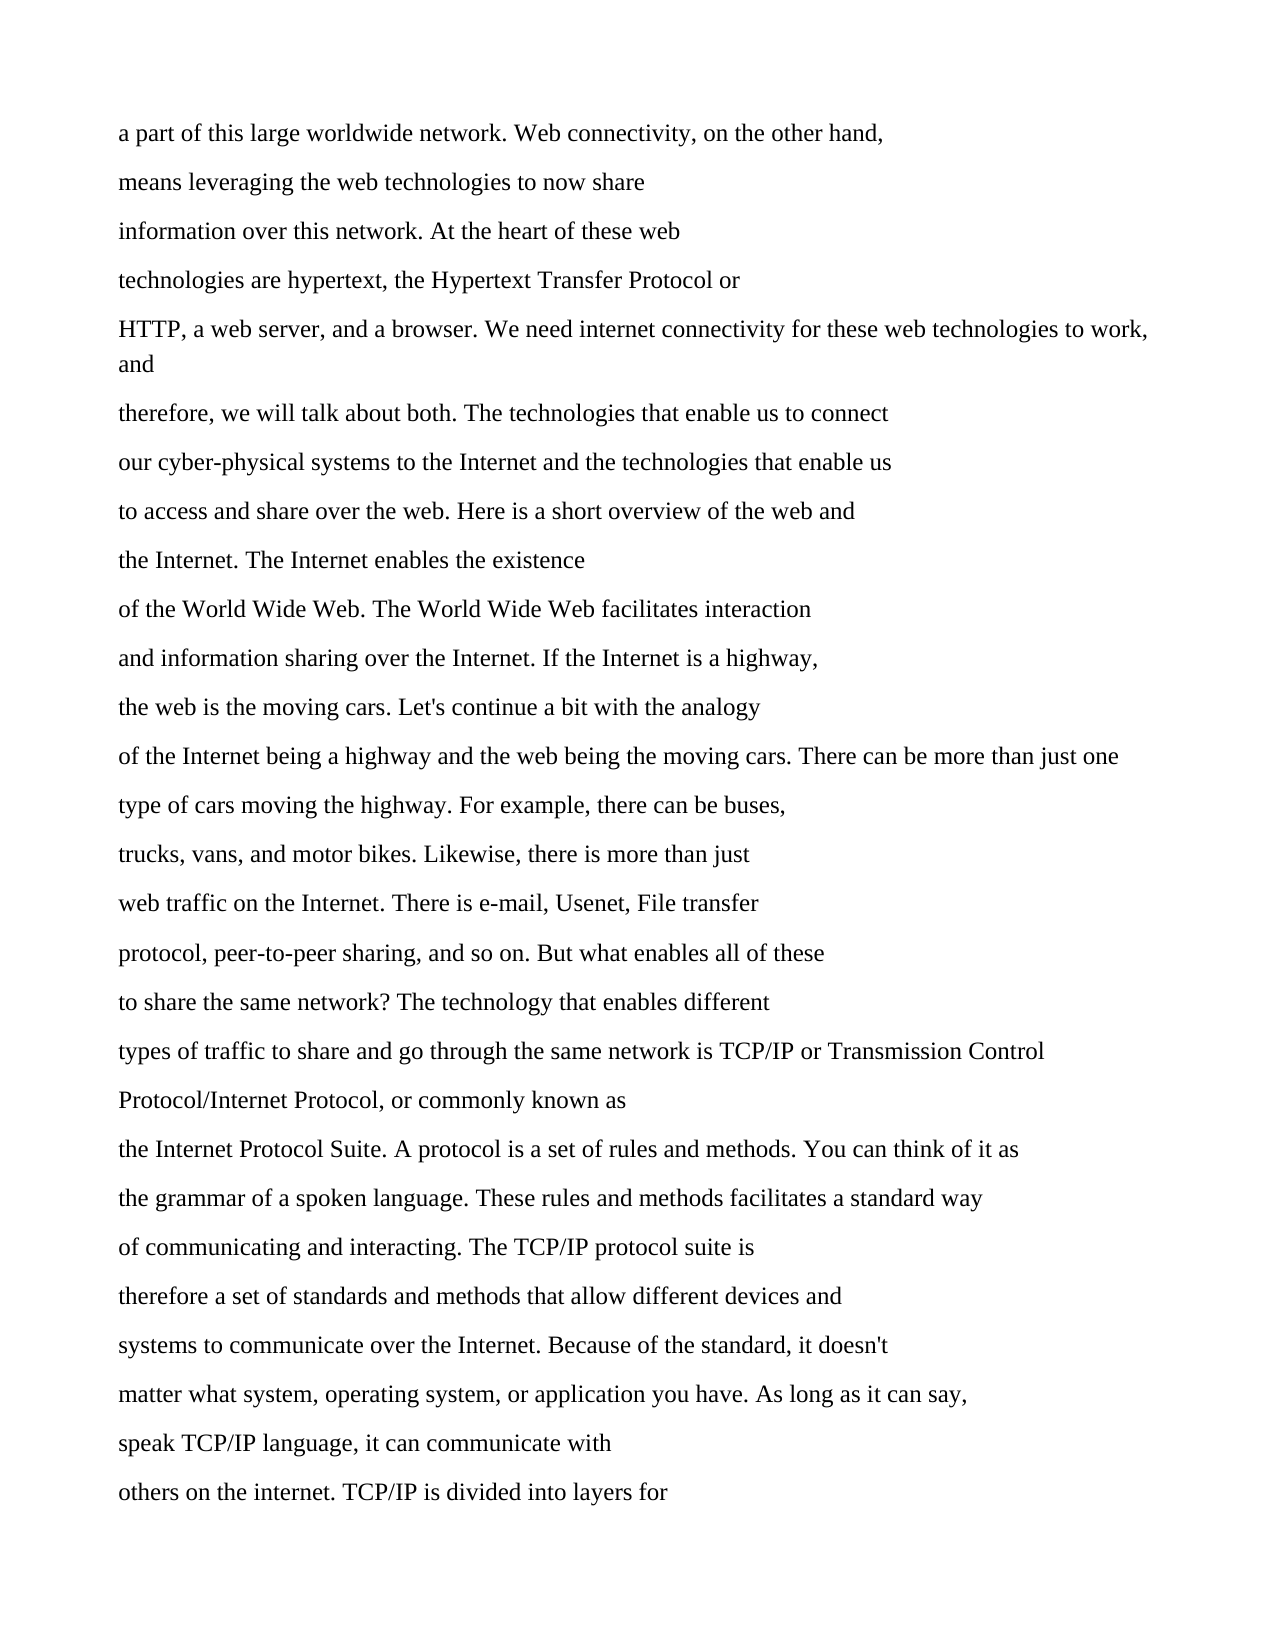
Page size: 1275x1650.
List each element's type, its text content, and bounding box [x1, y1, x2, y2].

text speak TCP/IP language, it can communicate with [118, 1428, 1157, 1457]
text others on the internet. TCP/IP is divided into layers for [118, 1477, 1157, 1506]
text systems to communicate over the Internet. Because of the standard, it doesn't [118, 1330, 1157, 1359]
text web traffic on the Internet. There is e-mail, Usenet, File transfer [118, 888, 1157, 917]
text information over this network. At the heart of these web [118, 216, 1157, 245]
text HTTP, a web server, and a browser. We need internet connectivity for these web technologies to work, and [118, 314, 1157, 378]
text protocol, peer-to-peer sharing, and so on. But what enables all of these [118, 938, 1157, 966]
text trucks, vans, and motor bikes. Likewise, there is more than just [118, 839, 1157, 868]
text a part of this large worldwide network. Web connectivity, on the other hand, [118, 118, 1157, 147]
text the grammar of a spoken language. These rules and methods facilitates a standard way [118, 1183, 1157, 1212]
text of the Internet being a highway and the web being the moving cars. There can be more than just one [118, 741, 1157, 770]
text of communicating and interacting. The TCP/IP protocol suite is [118, 1232, 1157, 1261]
text therefore, we will talk about both. The technologies that enable us to connect [118, 398, 1157, 427]
text Protocol/Internet Protocol, or commonly known as [118, 1085, 1157, 1113]
text and information sharing over the Internet. If the Internet is a highway, [118, 643, 1157, 672]
text means leveraging the web technologies to now share [118, 167, 1157, 196]
text to share the same network? The technology that enables different [118, 987, 1157, 1015]
text technologies are hypertext, the Hypertext Transfer Protocol or [118, 265, 1157, 294]
text to access and share over the web. Here is a short overview of the web and [118, 496, 1157, 525]
text of the World Wide Web. The World Wide Web facilitates interaction [118, 594, 1157, 623]
text type of cars moving the highway. For example, there can be buses, [118, 790, 1157, 819]
text matter what system, operating system, or application you have. As long as it can say, [118, 1379, 1157, 1408]
text the Internet. The Internet enables the existence [118, 545, 1157, 574]
text types of traffic to share and go through the same network is TCP/IP or Transmission Control [118, 1036, 1157, 1064]
text our cyber-physical systems to the Internet and the technologies that enable us [118, 447, 1157, 476]
text the Internet Protocol Suite. A protocol is a set of rules and methods. You can think of it as [118, 1134, 1157, 1163]
text the web is the moving cars. Let's continue a bit with the analogy [118, 692, 1157, 721]
text therefore a set of standards and methods that allow different devices and [118, 1281, 1157, 1310]
